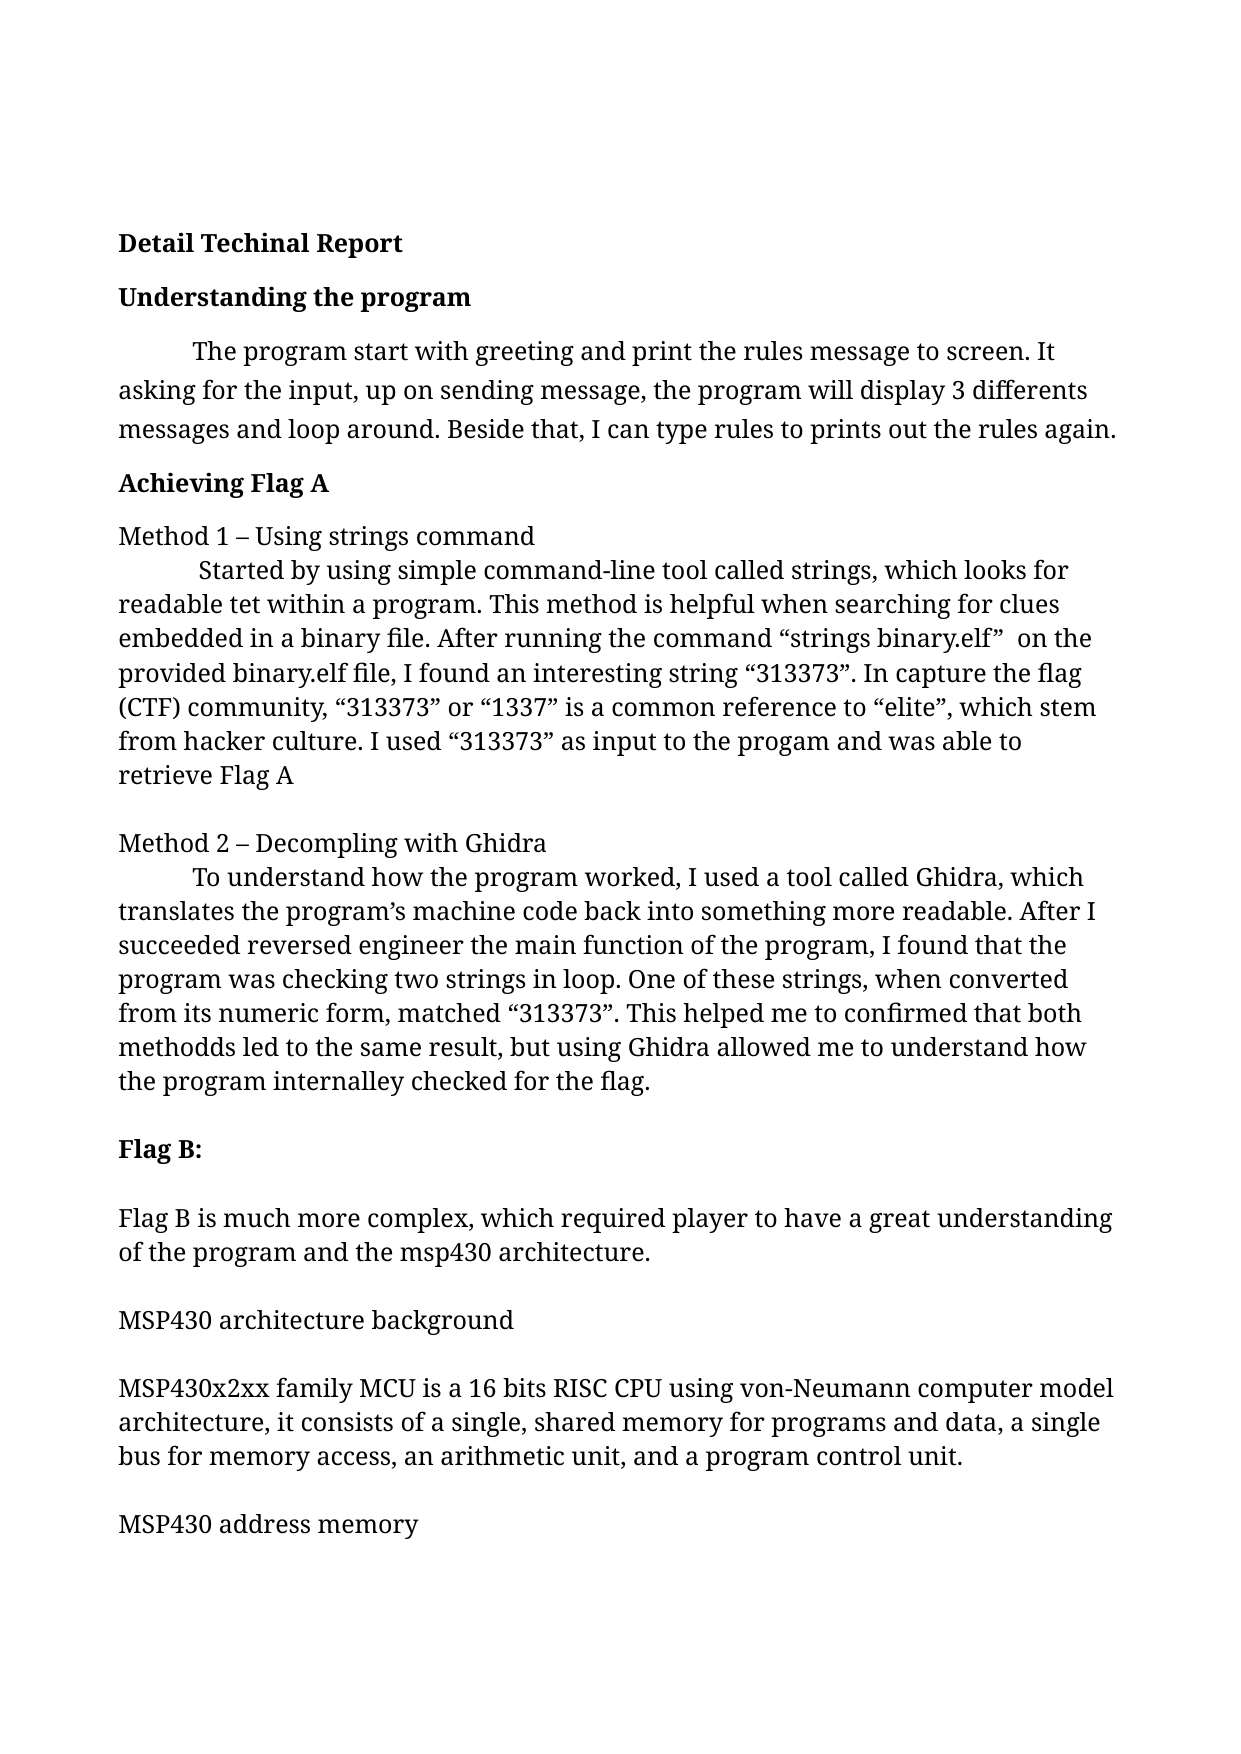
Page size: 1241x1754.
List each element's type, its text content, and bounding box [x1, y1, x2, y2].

text Flag B: [118, 1132, 1122, 1166]
text MSP430 address memory [118, 1507, 1122, 1541]
text Understanding the program [118, 279, 1122, 313]
text Started by using simple command-line tool called strings, which looks for readable tet within a program. This method is helpful when searching for clues embedded in a binary file. After running the command “strings binary.elf” on the provided binary.elf file, I found an interesting string “313373”. In capture the flag (CTF) community, “313373” or “1337” is a common reference to “elite”, which stem from hacker culture. I used “313373” as input to the progam and was able to retrieve Flag A [118, 553, 1122, 791]
text Achieving Flag A­ [118, 465, 1122, 499]
text Detail Techinal Report [118, 226, 1122, 260]
text MSP430 architecture background [118, 1302, 1122, 1336]
text Flag B is much more complex, which required player to have a great understanding of the program and the msp430 architecture. [118, 1200, 1122, 1268]
text MSP430x2xx family MCU is a 16 bits RISC CPU using von-Neumann computer model architecture, it consists of a single, shared memory for programs and data, a single bus for memory access, an arithmetic unit, and a program control unit. [118, 1371, 1122, 1473]
text Method 2 – Decompling with Ghidra [118, 826, 1122, 859]
text To understand how the program worked, I used a tool called Ghidra, which translates the program’s machine code back into something more readable. After I succeeded reversed engineer the main function of the program, I found that the program was checking two strings in loop. One of these strings, when converted from its numeric form, matched “313373”. This helped me to confirmed that both methodds led to the same result, but using Ghidra allowed me to understand how the program internalley checked for the flag. [118, 859, 1122, 1098]
text The program start with greeting and print the rules message to screen. It asking for the input, up on sending message, the program will display 3 differents messages and loop around. Beside that, I can type rules to prints out the rules again. [118, 333, 1122, 446]
text Method 1 – Using strings command [118, 519, 1122, 553]
